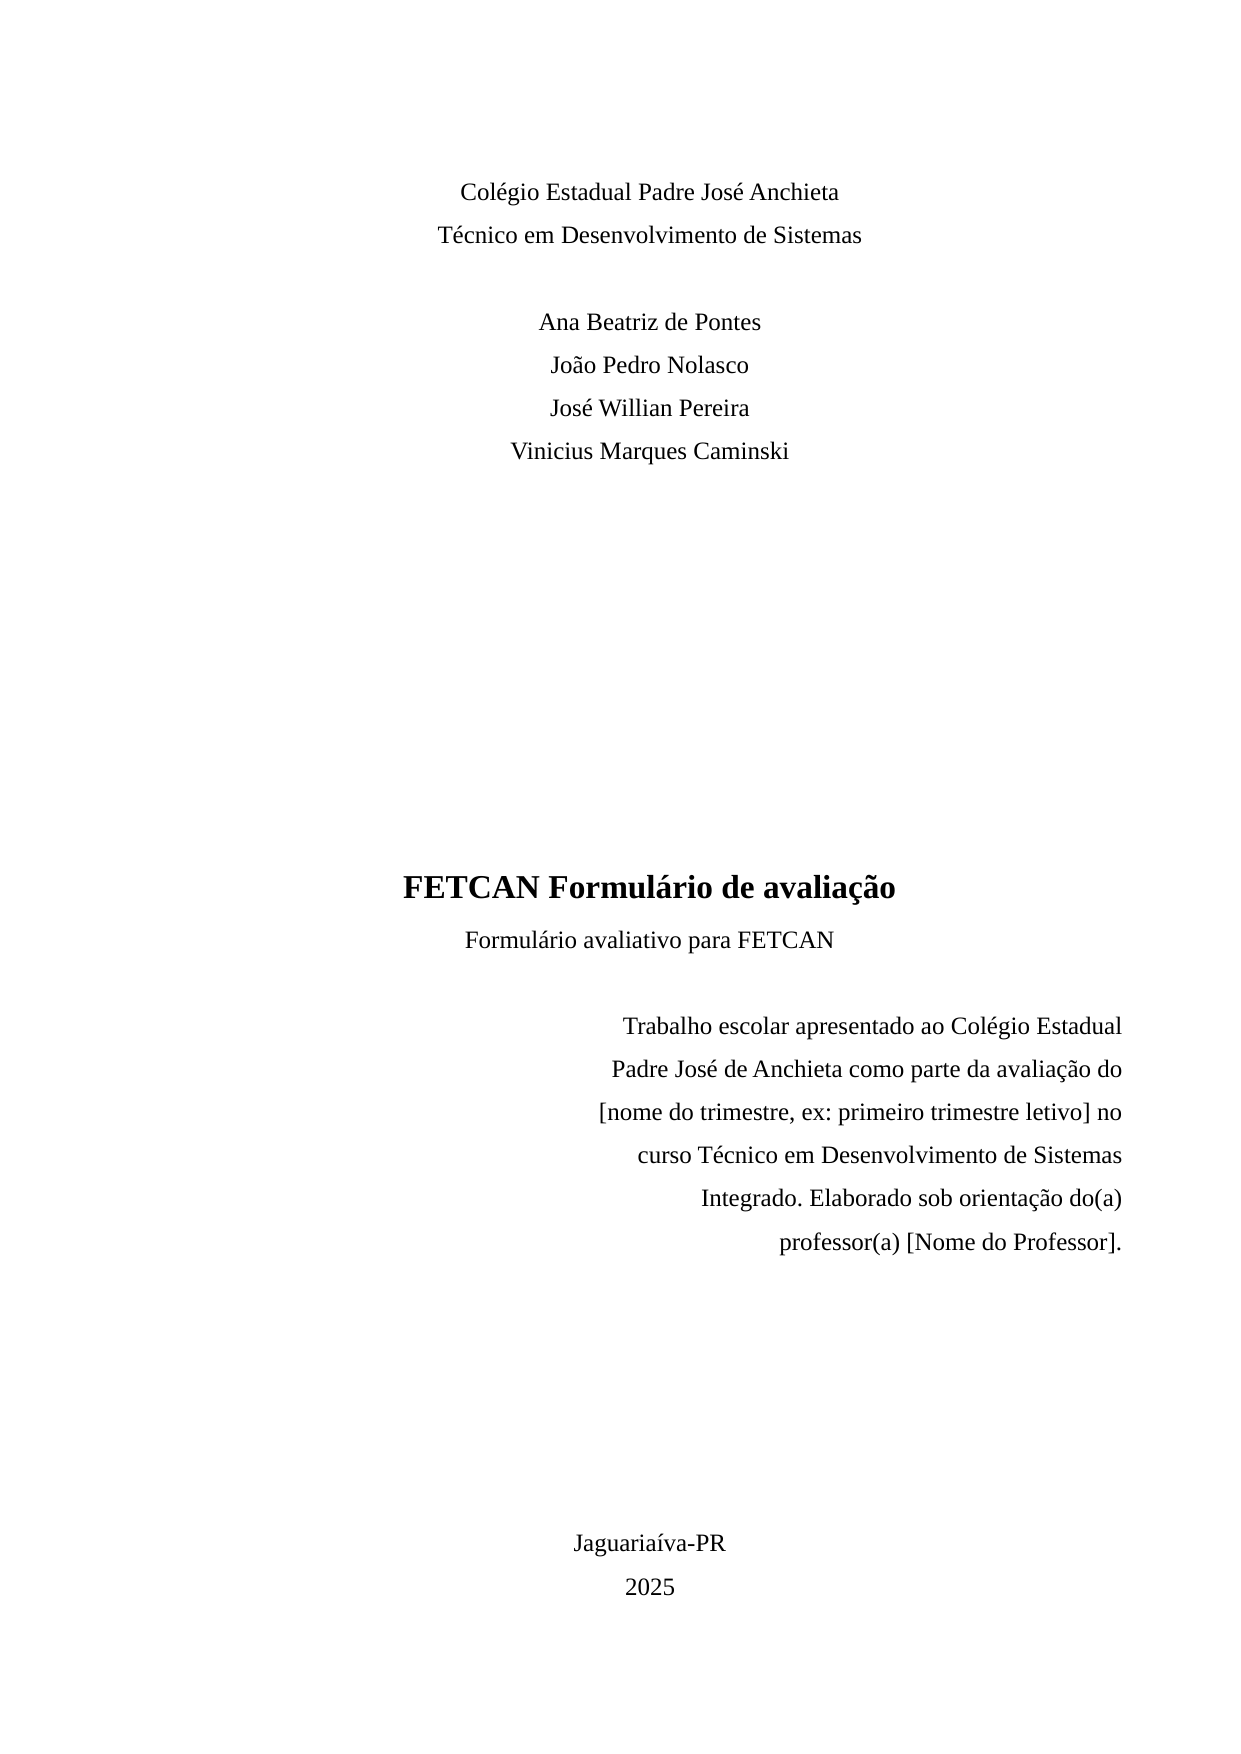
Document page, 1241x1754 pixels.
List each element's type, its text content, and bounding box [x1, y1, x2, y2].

text professor(a) [Nome do Professor]. [177, 1227, 1122, 1255]
text FETCAN Formulário de avaliação [177, 867, 1122, 906]
text Técnico em Desenvolvimento de Sistemas [177, 220, 1122, 249]
text 2025 [177, 1572, 1122, 1600]
text curso Técnico em Desenvolvimento de Sistemas [177, 1140, 1122, 1169]
text João Pedro Nolasco [177, 350, 1122, 378]
text Colégio Estadual Padre José Anchieta [177, 177, 1122, 206]
text Padre José de Anchieta como parte da avaliação do [177, 1054, 1122, 1083]
text Trabalho escolar apresentado ao Colégio Estadual [177, 1011, 1122, 1040]
text Formulário avaliativo para FETCAN [177, 925, 1122, 953]
text Integrado. Elaborado sob orientação do(a) [177, 1183, 1122, 1212]
text Vinicius Marques Caminski [177, 436, 1122, 465]
text Ana Beatriz de Pontes [177, 307, 1122, 335]
text José Willian Pereira [177, 393, 1122, 422]
text [nome do trimestre, ex: primeiro trimestre letivo] no [177, 1097, 1122, 1126]
text Jaguariaíva-PR [177, 1528, 1122, 1557]
